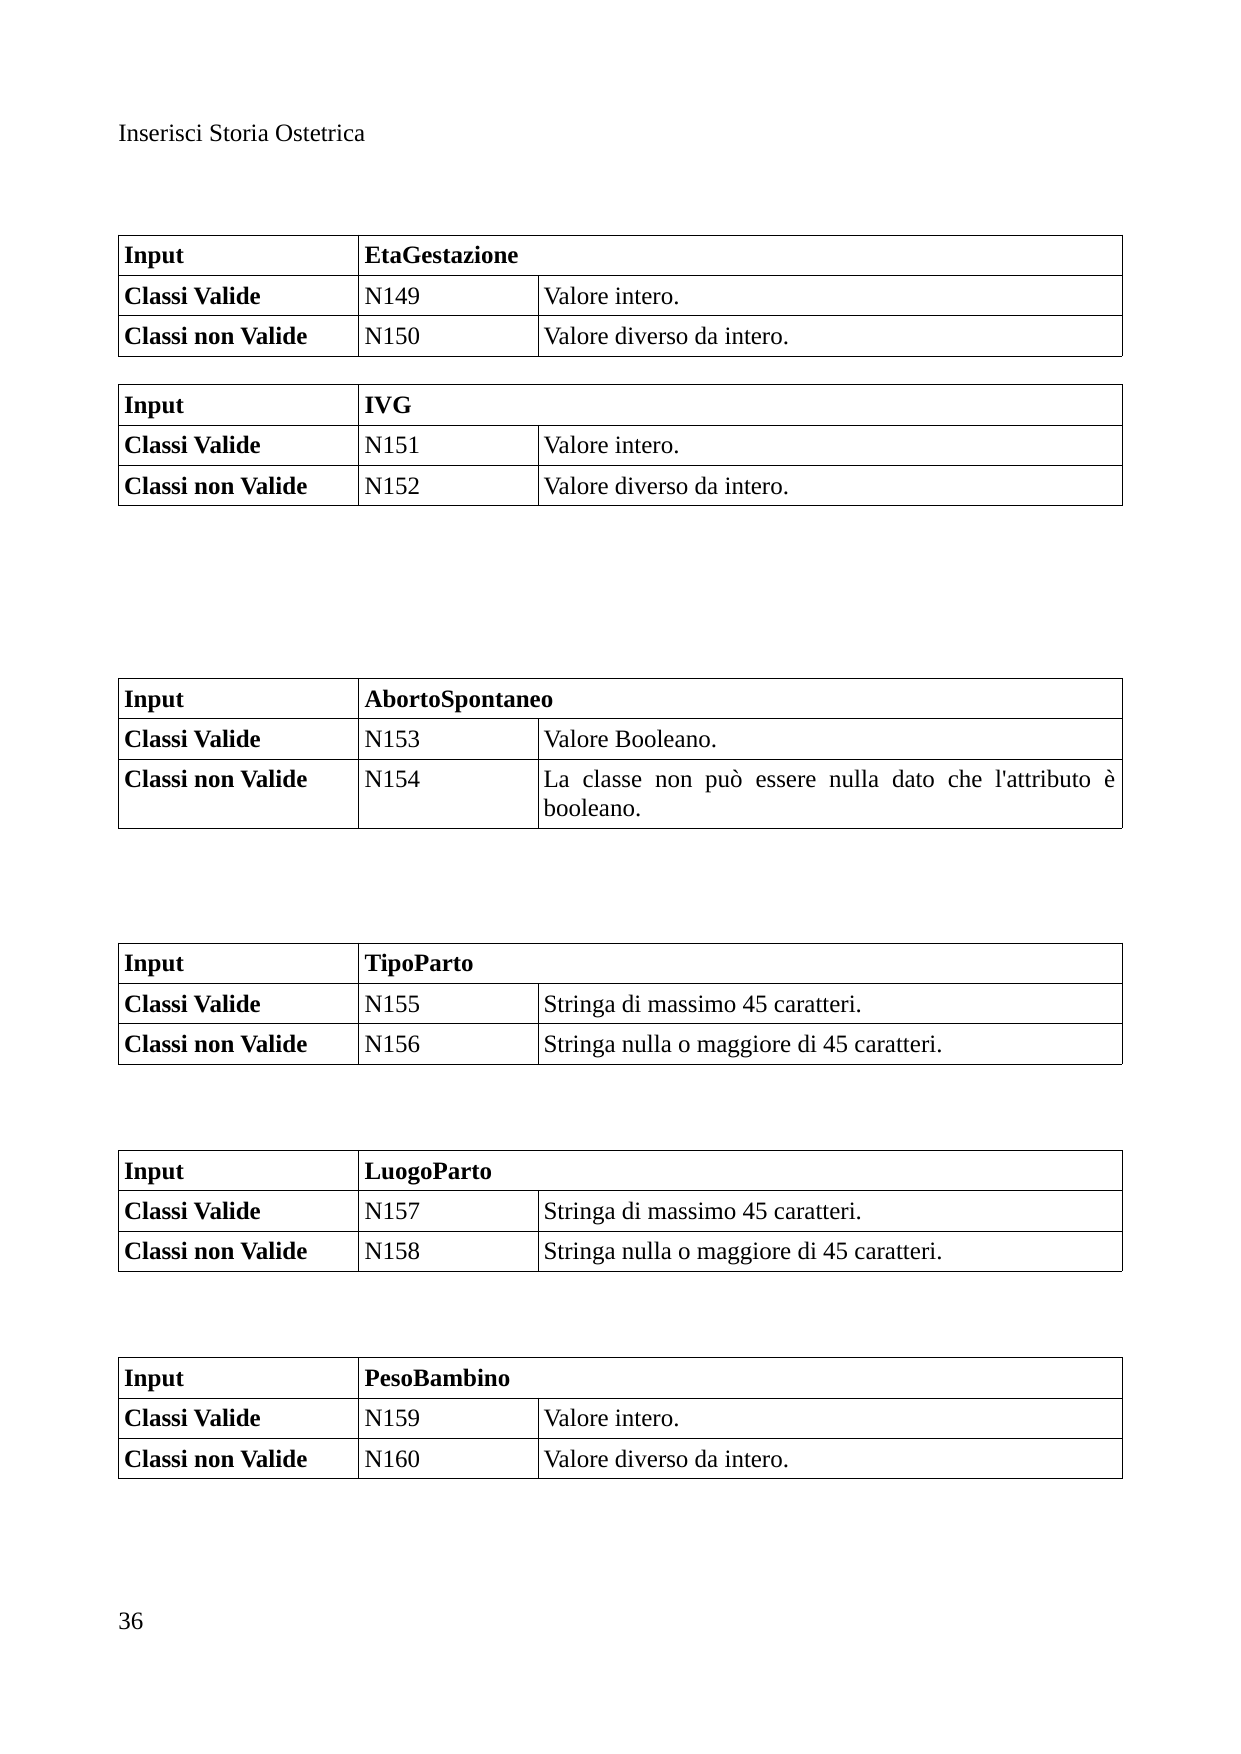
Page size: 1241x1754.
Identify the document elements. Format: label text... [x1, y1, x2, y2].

table_cell Classi non Valide [119, 1439, 358, 1478]
table_header Input [119, 679, 358, 718]
table_cell Classi Valide [119, 276, 358, 315]
table_cell Classi Valide [119, 1399, 358, 1438]
table_cell Valore diverso da intero. [539, 316, 1122, 356]
table_cell Classi Valide [119, 984, 358, 1023]
table_cell Valore intero. [539, 426, 1122, 465]
table_cell Valore intero. [539, 1399, 1122, 1438]
table_cell N156 [359, 1024, 538, 1064]
table_cell Stringa nulla o maggiore di 45 caratteri. [539, 1232, 1122, 1271]
table_cell Stringa di massimo 45 caratteri. [539, 1191, 1122, 1231]
table_header AbortoSpontaneo [359, 679, 1122, 718]
table_cell N153 [359, 719, 538, 758]
table_header Input [119, 1151, 358, 1190]
table_cell N158 [359, 1232, 538, 1271]
table_cell N150 [359, 316, 538, 356]
table_header Input [119, 385, 358, 425]
table_header TipoParto [359, 944, 1122, 983]
table_header Input [119, 1358, 358, 1398]
table_header EtaGestazione [359, 236, 1122, 275]
table_cell Classi Valide [119, 1191, 358, 1231]
table_header Input [119, 236, 358, 275]
table_cell Classi non Valide [119, 466, 358, 505]
table_cell Classi non Valide [119, 760, 358, 828]
table_cell N154 [359, 760, 538, 828]
table_cell Classi Valide [119, 426, 358, 465]
table_cell N152 [359, 466, 538, 505]
table_cell La classe non può essere nulla dato che l'attributo è booleano. [539, 760, 1122, 828]
table_header LuogoParto [359, 1151, 1122, 1190]
table_cell N151 [359, 426, 538, 465]
table_header PesoBambino [359, 1358, 1122, 1398]
table_cell N160 [359, 1439, 538, 1478]
table_cell Valore diverso da intero. [539, 466, 1122, 505]
table_cell Classi Valide [119, 719, 358, 758]
table_cell Valore diverso da intero. [539, 1439, 1122, 1478]
table_cell N149 [359, 276, 538, 315]
table_cell Classi non Valide [119, 1232, 358, 1271]
table_cell N155 [359, 984, 538, 1023]
table_cell Stringa nulla o maggiore di 45 caratteri. [539, 1024, 1122, 1064]
table_cell Valore Booleano. [539, 719, 1122, 758]
table_header IVG [359, 385, 1122, 425]
table_cell N157 [359, 1191, 538, 1231]
table_cell Valore intero. [539, 276, 1122, 315]
table_cell N159 [359, 1399, 538, 1438]
table_cell Classi non Valide [119, 1024, 358, 1064]
table_cell Classi non Valide [119, 316, 358, 356]
table_header Input [119, 944, 358, 983]
table_cell Stringa di massimo 45 caratteri. [539, 984, 1122, 1023]
